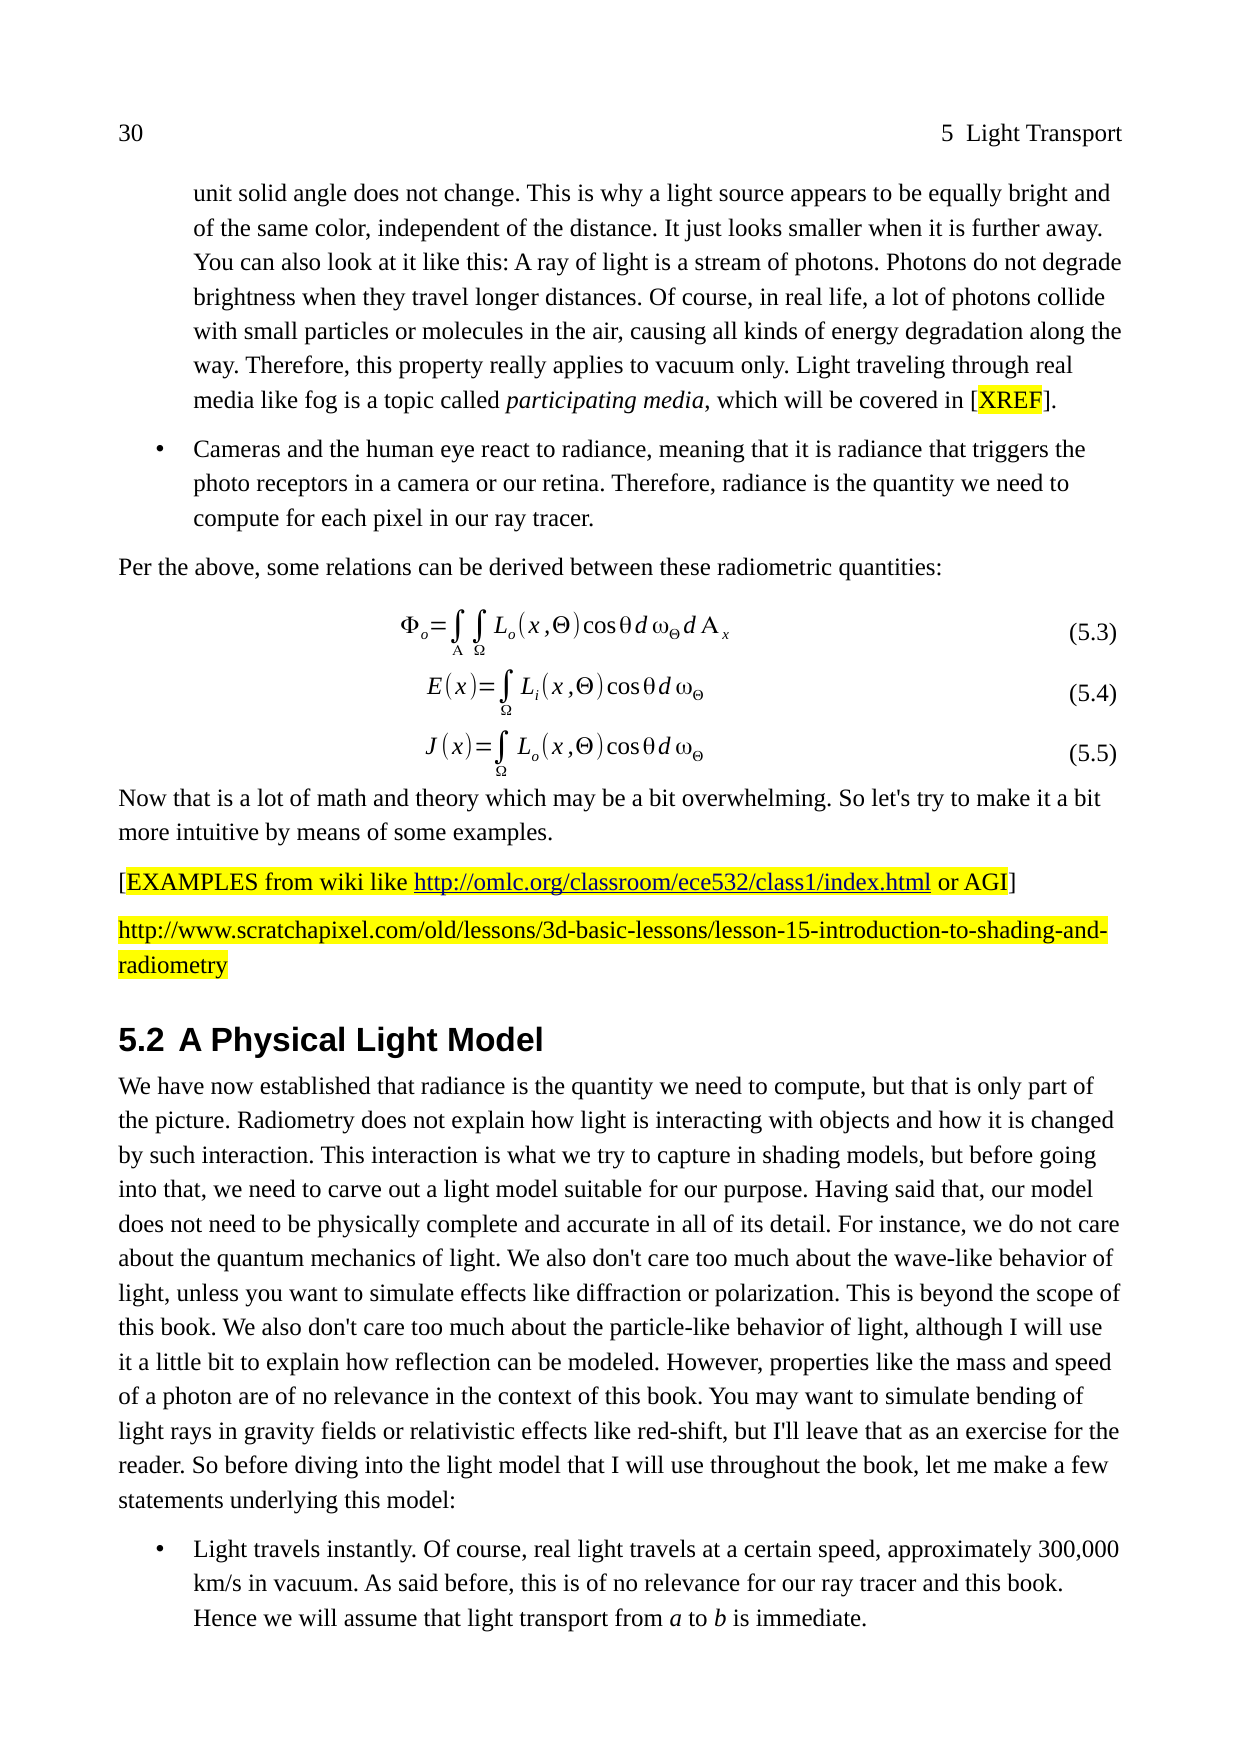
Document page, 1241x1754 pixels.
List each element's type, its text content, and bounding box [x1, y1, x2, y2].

subtitle A Physical Light Model [118, 1020, 1122, 1059]
text [EXAMPLES from wiki like http://omlc.org/classroom/ece532/class1/index.html or AGI] [118, 867, 1122, 895]
list unit solid angle does not change. This is why a light source appears to be equally bright and of the same color, independent of the distance. It just looks smaller when it is further away. You can also look at it like this: A ray of light is a stream of photons. Photons do not degrade brightness when they travel longer distances. Of course, in real life, a lot of photons collide with small particles or molecules in the air, causing all kinds of energy degradation along the way. Therefore, this property really applies to vacuum only. Light traveling through real media like fog is a topic called participating media, which will be covered in [XREF]. [156, 178, 1122, 414]
table_header [118, 662, 1011, 722]
text We have now established that radiance is the quantity we need to compute, but that is only part of the picture. Radiometry does not explain how light is interacting with objects and how it is changed by such interaction. This interaction is what we try to capture in shading models, but before going into that, we need to carve out a light model suitable for our purpose. Having said that, our model does not need to be physically complete and accurate in all of its detail. For instance, we do not care about the quantum mechanics of light. We also don't care too much about the wave-like behavior of light, unless you want to simulate effects like diffraction or polarization. This is beyond the scope of this book. We also don't care too much about the particle-like behavior of light, although I will use it a little bit to explain how reflection can be modeled. However, properties like the mass and speed of a photon are of no relevance in the context of this book. You may want to simulate bending of light rays in gravity fields or relativistic effects like red-shift, but I'll leave that as an exercise for the reader. So before diving into the light model that I will use throughout the book, let me make a few statements underlying this model: [118, 1071, 1122, 1514]
table_header [118, 723, 1011, 783]
text http://www.scratchapixel.com/old/lessons/3d-basic-lessons/lesson-15-introduction-to-shading-and-radiometry [118, 916, 1122, 979]
list Cameras and the human eye react to radiance, meaning that it is radiance that triggers the photo receptors in a camera or our retina. Therefore, radiance is the quantity we need to compute for each pixel in our ray tracer. [156, 434, 1122, 532]
text Now that is a lot of math and theory which may be a bit overwhelming. So let's try to make it a bit more intuitive by means of some examples. [118, 783, 1122, 846]
table_header (5.4) [1011, 662, 1122, 722]
table_header (5.3) [1011, 601, 1122, 662]
list Light travels instantly. Of course, real light travels at a certain speed, approximately 300,000 km/s in vacuum. As said before, this is of no relevance for our ray tracer and this book. Hence we will assume that light transport from a to b is immediate. [156, 1534, 1122, 1632]
table_header (5.5) [1011, 723, 1122, 783]
text Per the above, some relations can be derived between these radiometric quantities: [118, 552, 1122, 581]
table_header [118, 601, 1011, 662]
